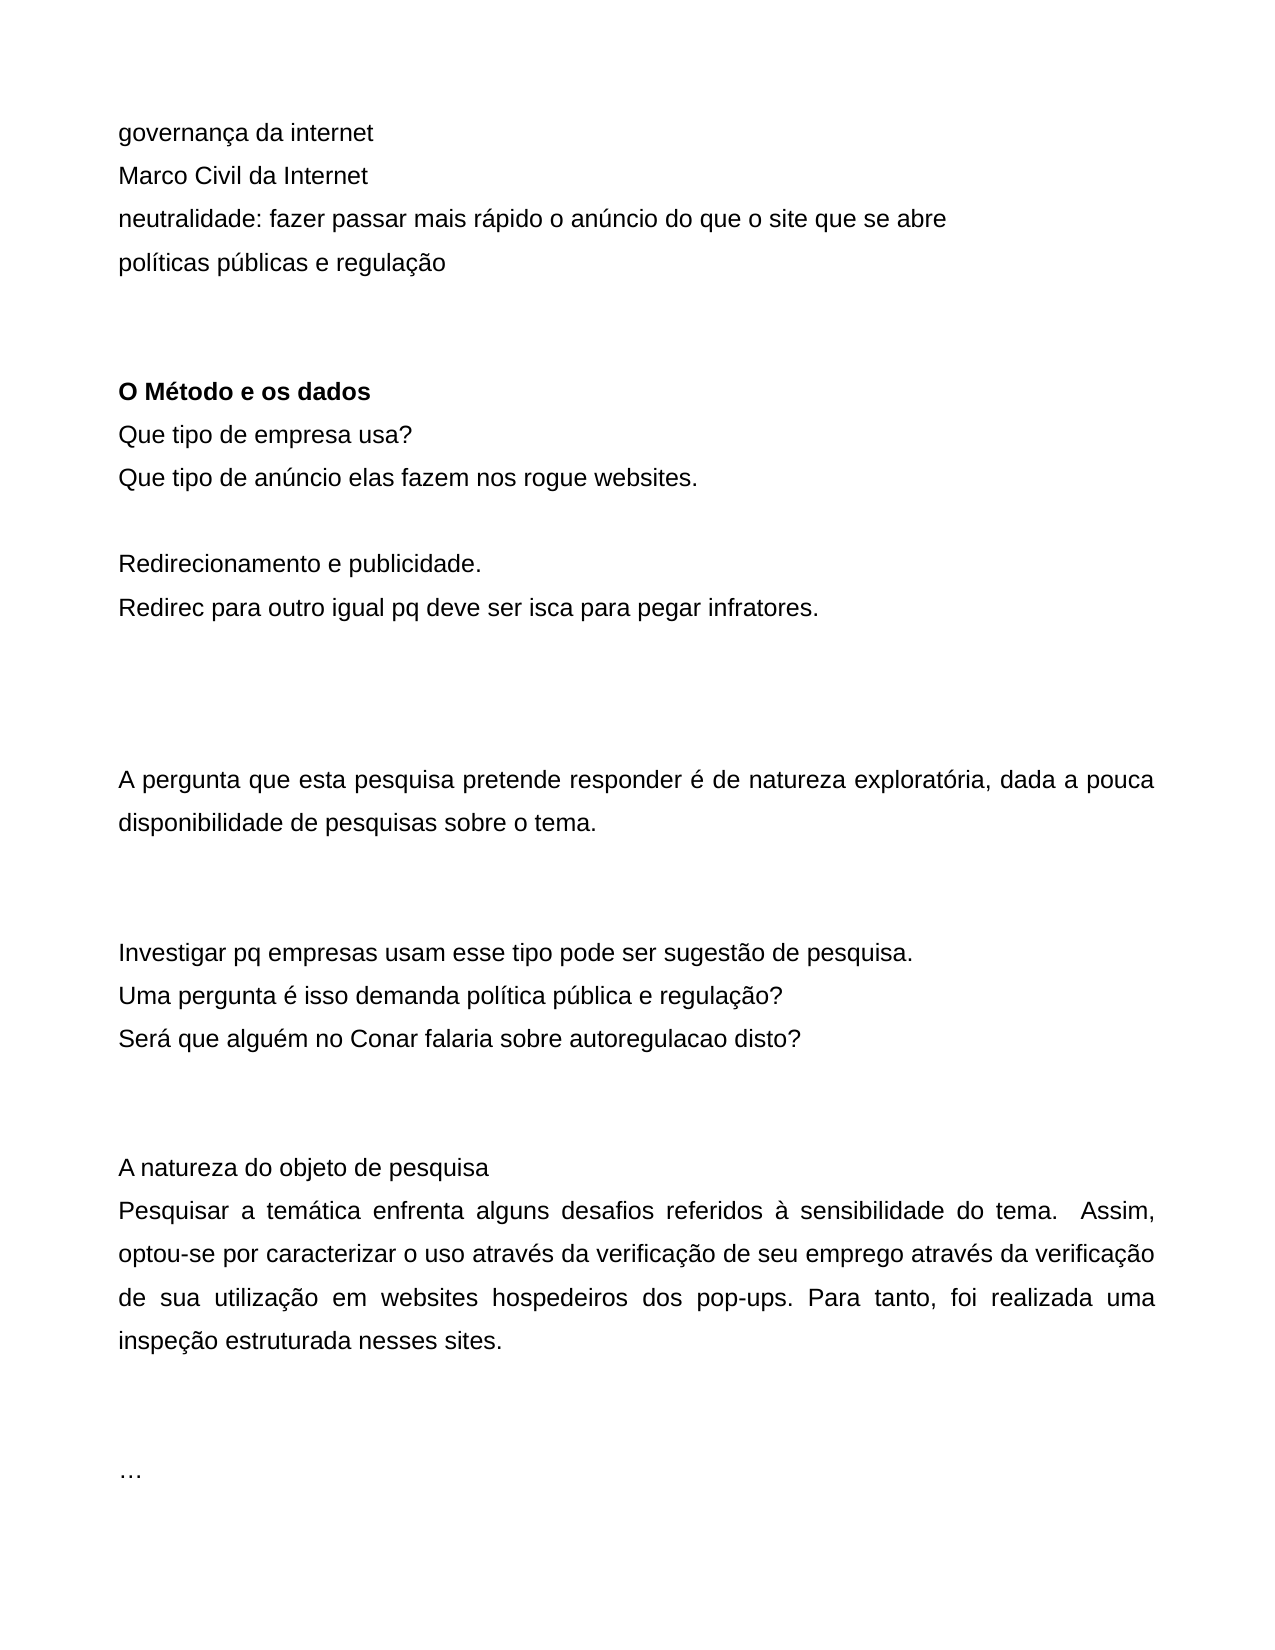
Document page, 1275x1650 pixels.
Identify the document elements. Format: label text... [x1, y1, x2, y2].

text Uma pergunta é isso demanda política pública e regulação? [118, 981, 1157, 1009]
text Redirec para outro igual pq deve ser isca para pegar infratores. [118, 592, 1157, 621]
text Investigar pq empresas usam esse tipo pode ser sugestão de pesquisa. [118, 937, 1157, 966]
text O Método e os dados [118, 377, 1157, 406]
text Será que alguém no Conar falaria sobre autoregulacao disto? [118, 1024, 1157, 1052]
text Redirecionamento e publicidade. [118, 549, 1157, 578]
text políticas públicas e regulação [118, 247, 1157, 276]
text Pesquisar a temática enfrenta alguns desafios referidos à sensibilidade do tema. Assim, optou-se por caracterizar o uso através da verificação de seu emprego através da verificação de sua utilização em websites hospedeiros dos pop-ups. Para tanto, foi realizada uma inspeção estruturada nesses sites. [118, 1196, 1157, 1354]
text Que tipo de anúncio elas fazem nos rogue websites. [118, 463, 1157, 492]
text governança da internet [118, 118, 1157, 147]
text A natureza do objeto de pesquisa [118, 1153, 1157, 1182]
text … [118, 1455, 1157, 1484]
text Marco Civil da Internet [118, 161, 1157, 190]
text A pergunta que esta pesquisa pretende responder é de natureza exploratória, dada a pouca disponibilidade de pesquisas sobre o tema. [118, 765, 1157, 837]
text Que tipo de empresa usa? [118, 420, 1157, 449]
text neutralidade: fazer passar mais rápido o anúncio do que o site que se abre [118, 204, 1157, 233]
